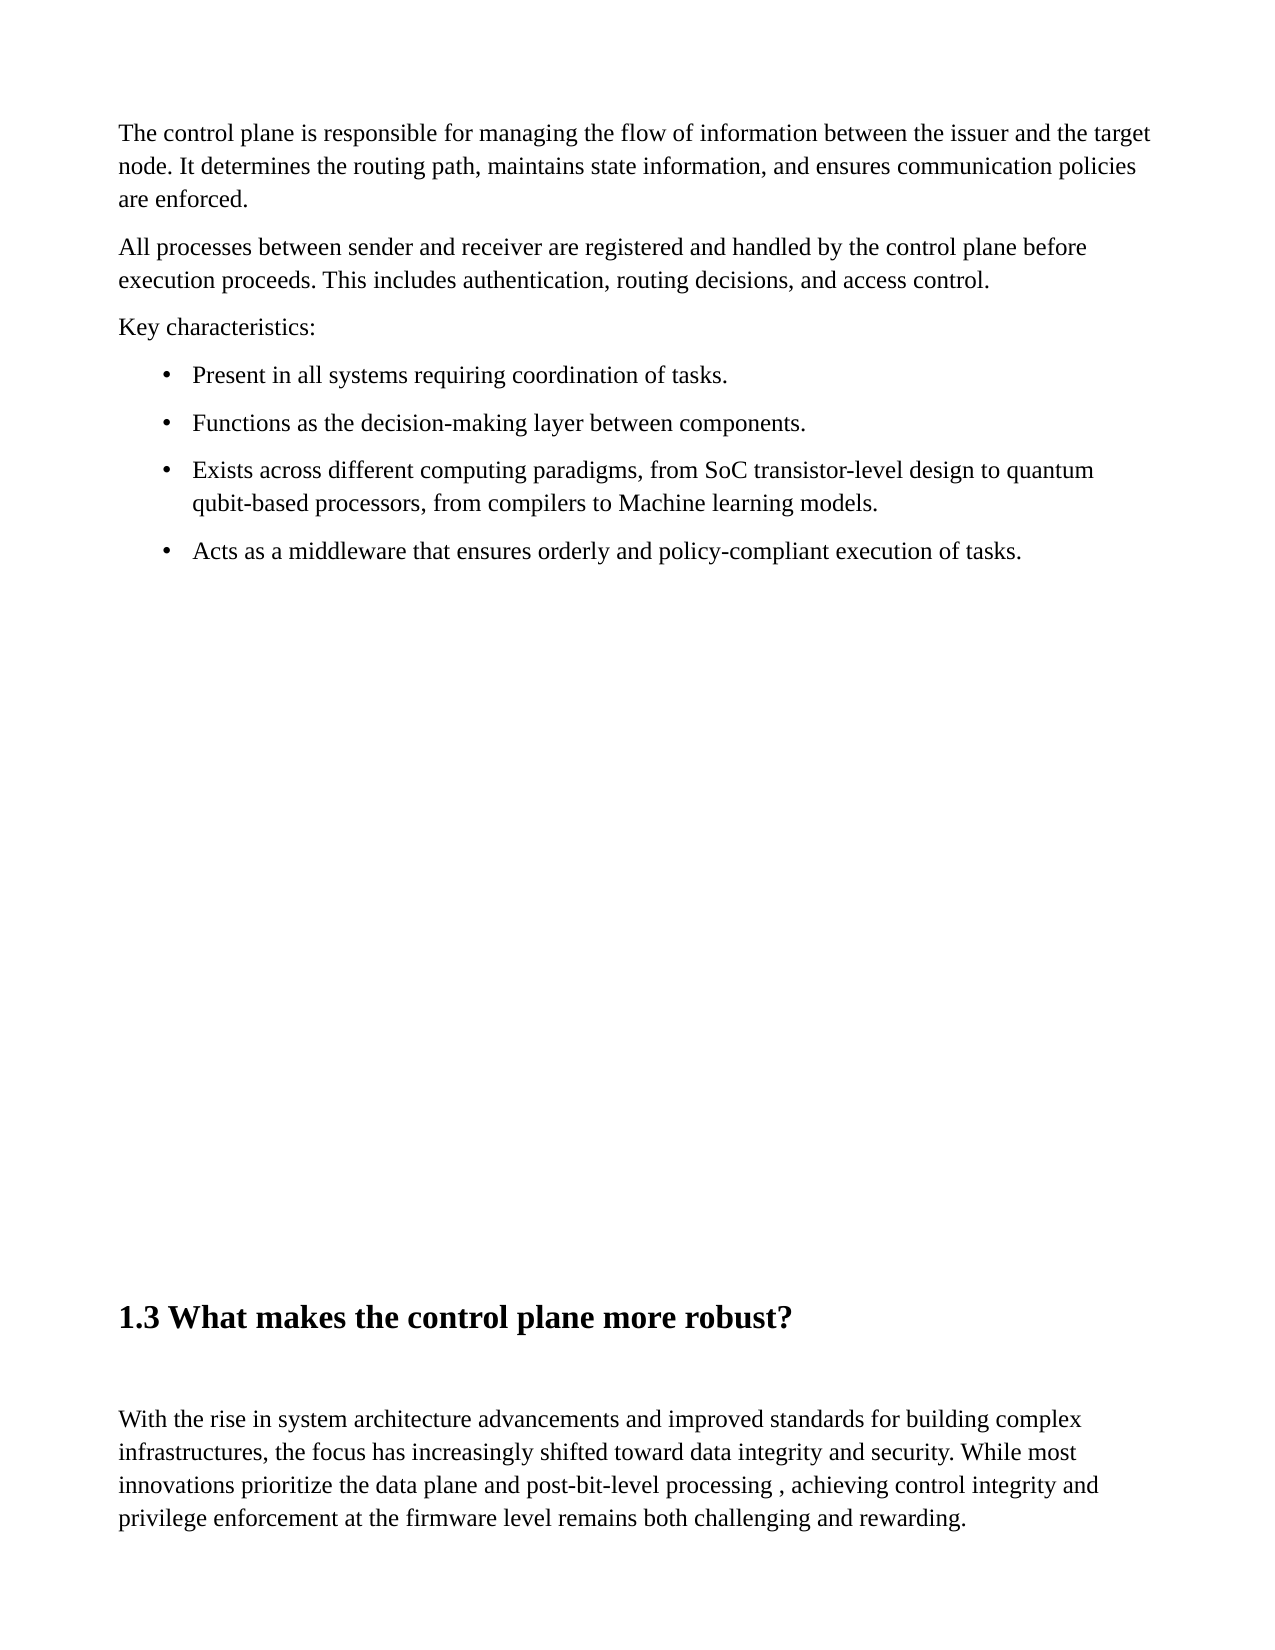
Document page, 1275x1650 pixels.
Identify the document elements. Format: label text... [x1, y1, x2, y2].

text With the rise in system architecture advancements and improved standards for building complex infrastructures, the focus has increasingly shifted toward data integrity and security. While most innovations prioritize the data plane and post-bit-level processing , achieving control integrity and privilege enforcement at the firmware level remains both challenging and rewarding. [118, 1404, 1157, 1532]
list Acts as a middleware that ensures orderly and policy-compliant execution of tasks. [162, 536, 1157, 564]
list Exists across different computing paradigms, from SoC transistor-level design to quantum qubit-based processors, from compilers to Machine learning models. [162, 455, 1157, 517]
text All processes between sender and receiver are registered and handled by the control plane before execution proceeds. This includes authentication, routing decisions, and access control. [118, 232, 1157, 293]
text Key characteristics: [118, 312, 1157, 341]
text The control plane is responsible for managing the flow of information between the issuer and the target node. It determines the routing path, maintains state information, and ensures communication policies are enforced. [118, 118, 1157, 213]
list Functions as the decision-making layer between components. [162, 408, 1157, 436]
text 1.3 What makes the control plane more robust? [118, 1297, 1157, 1336]
list Present in all systems requiring coordination of tasks. [162, 360, 1157, 389]
